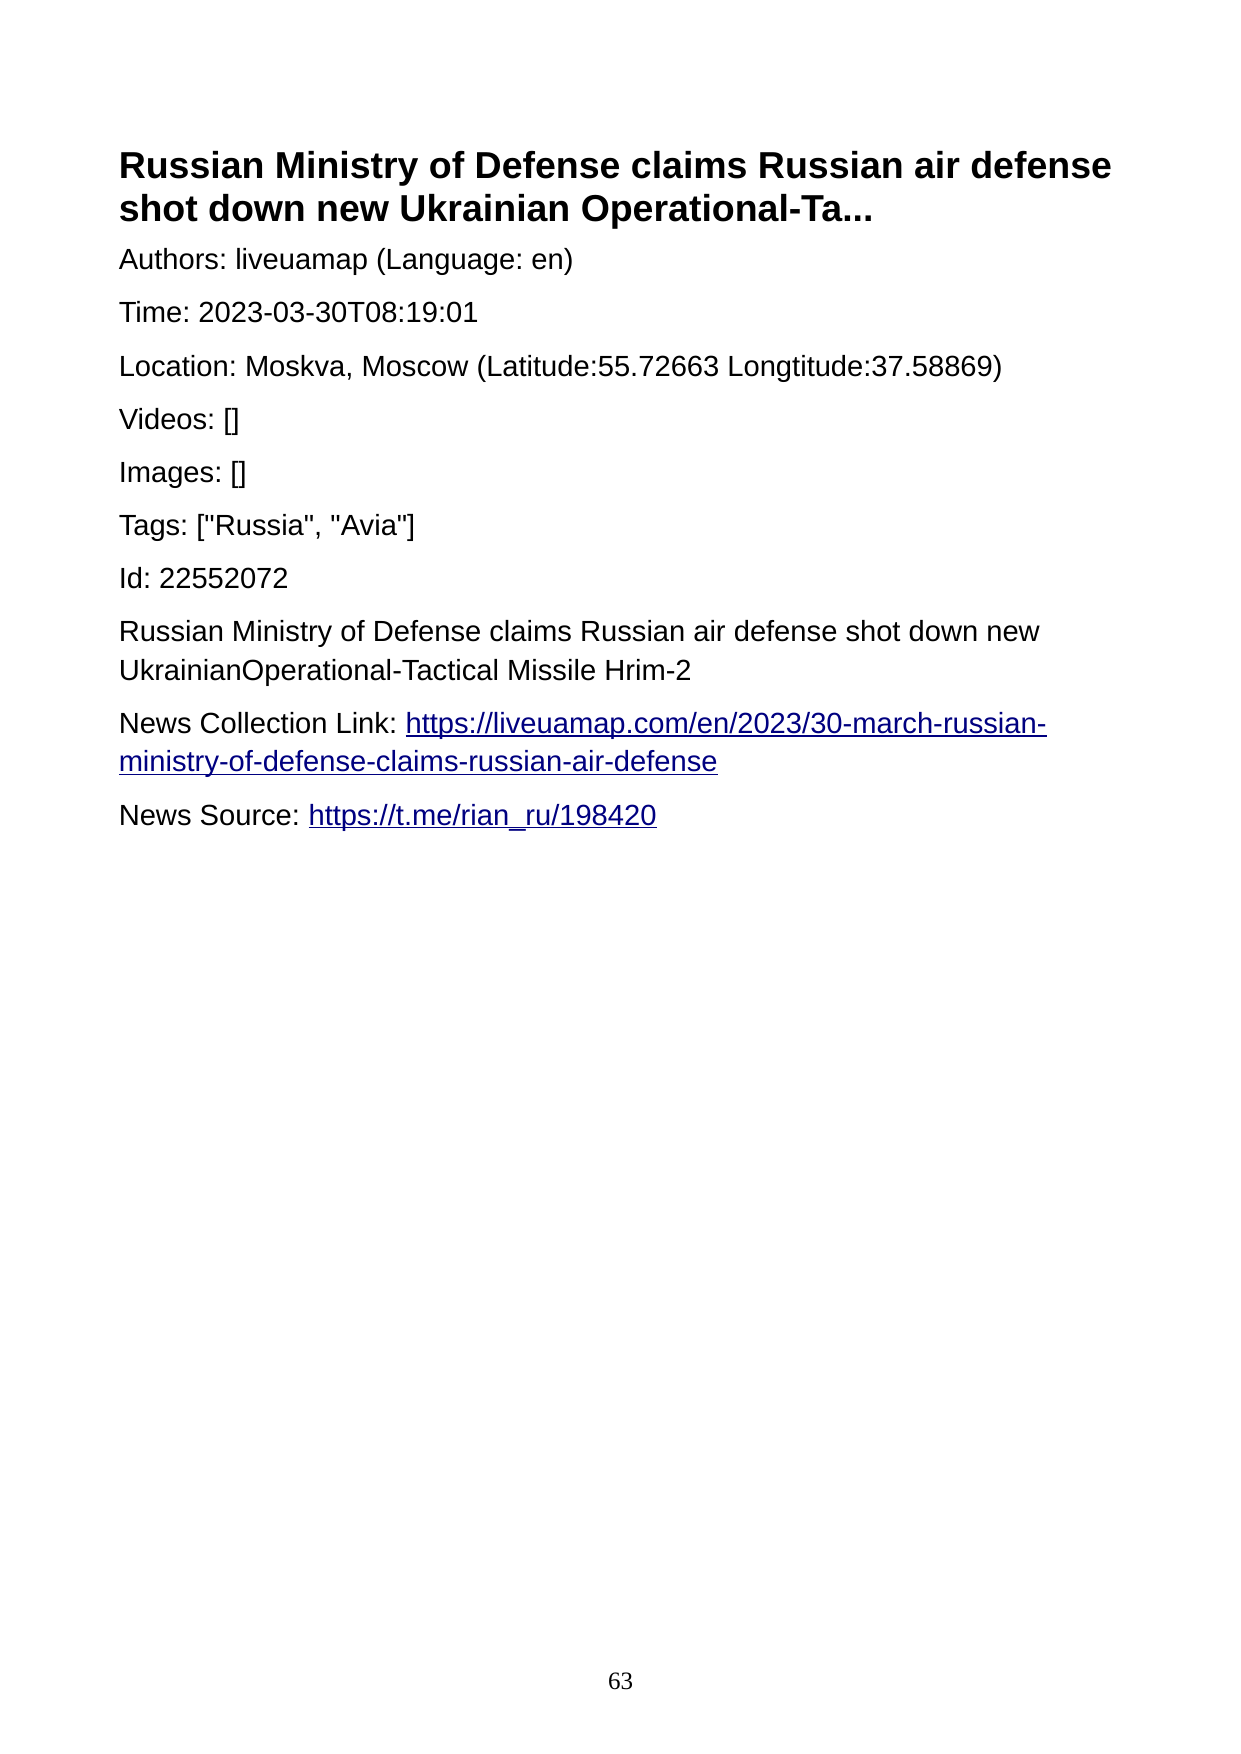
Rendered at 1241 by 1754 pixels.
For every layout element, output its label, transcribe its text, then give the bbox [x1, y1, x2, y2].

text Videos: [] [118, 402, 1122, 435]
text Tags: ["Russia", "Avia"] [118, 508, 1122, 541]
text Time: 2023-03-30T08:19:01 [118, 295, 1122, 329]
text Russian Ministry of Defense claims Russian air defense shot down new UkrainianOperational-Tactical Missile Hrim-2 [118, 614, 1122, 686]
text Authors: liveuamap (Language: en) [118, 242, 1122, 276]
text News Collection Link: https://liveuamap.com/en/2023/30-march-russian-ministry-of-defense-claims-russian-air-defense [118, 706, 1122, 778]
text News Source: https://t.me/rian_ru/198420 [118, 797, 1122, 831]
text Id: 22552072 [118, 561, 1122, 594]
text Location: Moskva, Moscow (Latitude:55.72663 Longtitude:37.58869) [118, 348, 1122, 382]
text Images: [] [118, 455, 1122, 488]
subtitle Russian Ministry of Defense claims Russian air defense shot down new Ukrainian Operational-Ta... [118, 143, 1122, 230]
